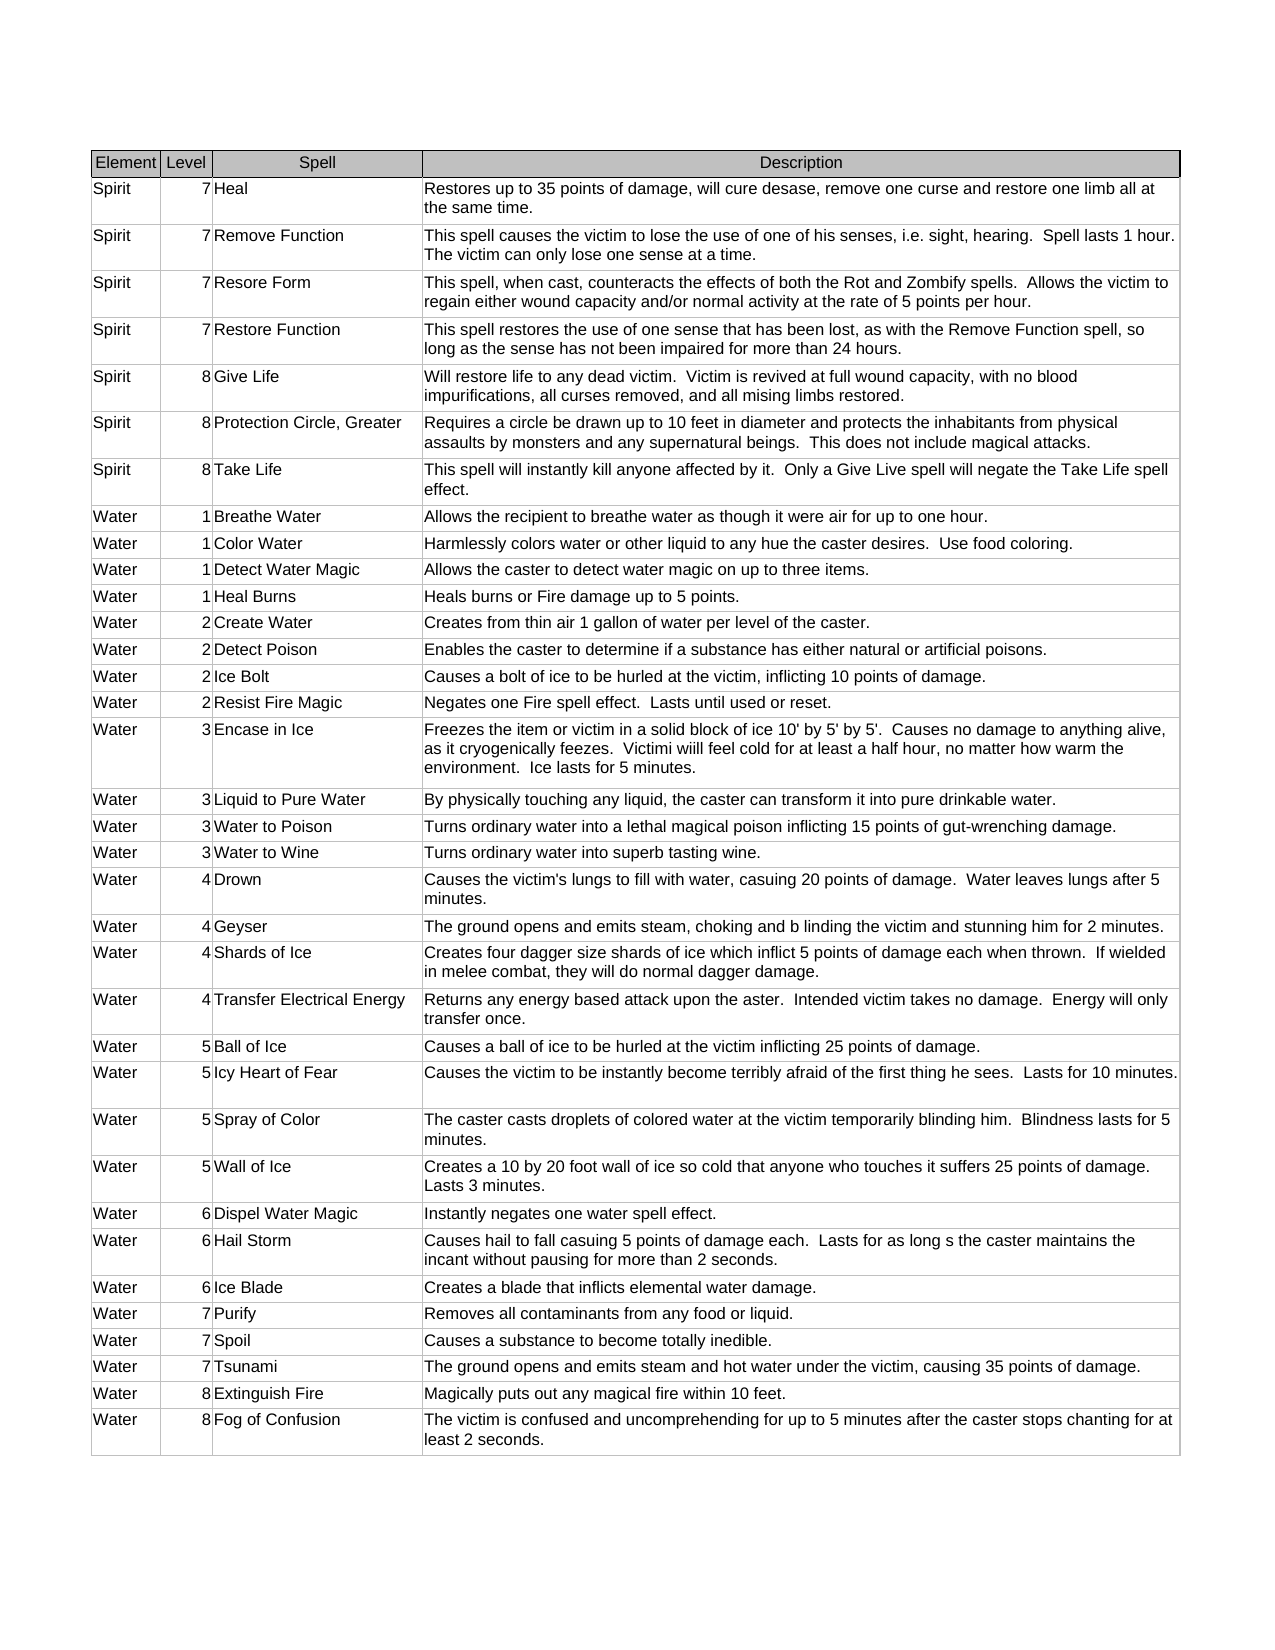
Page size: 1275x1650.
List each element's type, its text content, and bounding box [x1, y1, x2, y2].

table_cell Drown [213, 868, 422, 914]
table_cell 8 [161, 412, 212, 458]
table_cell By physically touching any liquid, the caster can transform it into pure drinkable water. [423, 789, 1179, 814]
table_cell 5 [161, 1062, 212, 1108]
table_cell Water [92, 1062, 160, 1108]
table_cell Allows the recipient to breathe water as though it were air for up to one hour. [423, 506, 1179, 531]
table_cell Allows the caster to detect water magic on up to three items. [423, 559, 1179, 584]
table_cell Heals burns or Fire damage up to 5 points. [423, 585, 1179, 611]
table_cell 6 [161, 1203, 212, 1228]
table_cell Turns ordinary water into superb tasting wine. [423, 842, 1179, 867]
table_cell Water [92, 1329, 160, 1355]
table_cell Causes the victim to be instantly become terribly afraid of the first thing he sees. Lasts for 10 minutes. [423, 1062, 1179, 1108]
table_cell Water [92, 1276, 160, 1302]
table_cell 8 [161, 459, 212, 505]
table_cell 4 [161, 868, 212, 914]
table_cell Water [92, 718, 160, 787]
table_cell Water [92, 532, 160, 558]
table_cell Spirit [92, 271, 160, 317]
table_cell Spirit [92, 225, 160, 270]
table_header Spell [213, 151, 422, 177]
table_cell Causes a substance to become totally inedible. [423, 1329, 1179, 1355]
table_cell 8 [161, 1382, 212, 1408]
table_cell 1 [161, 506, 212, 531]
table_cell Water [92, 989, 160, 1034]
table_cell Shards of Ice [213, 942, 422, 987]
table_cell Spirit [92, 412, 160, 458]
table_cell Creates from thin air 1 gallon of water per level of the caster. [423, 612, 1179, 637]
table_cell The caster casts droplets of colored water at the victim temporarily blinding him. Blindness lasts for 5 minutes. [423, 1109, 1179, 1155]
table_cell Magically puts out any magical fire within 10 feet. [423, 1382, 1179, 1408]
table_cell This spell restores the use of one sense that has been lost, as with the Remove Function spell, so long as the sense has not been impaired for more than 24 hours. [423, 318, 1179, 364]
table_cell 5 [161, 1156, 212, 1202]
table_cell Removes all contaminants from any food or liquid. [423, 1303, 1179, 1328]
table_header Level [161, 151, 212, 177]
table_cell Breathe Water [213, 506, 422, 531]
table_cell 7 [161, 1303, 212, 1328]
table_cell Water [92, 665, 160, 691]
table_cell 2 [161, 692, 212, 717]
table_cell Causes a ball of ice to be hurled at the victim inflicting 25 points of damage. [423, 1035, 1179, 1061]
table_cell Spoil [213, 1329, 422, 1355]
table_cell 4 [161, 942, 212, 987]
table_cell Restores up to 35 points of damage, will cure desase, remove one curse and restore one limb all at the same time. [423, 178, 1179, 223]
table_cell Water [92, 1229, 160, 1275]
table_cell Spirit [92, 318, 160, 364]
table_cell 3 [161, 789, 212, 814]
table_cell 5 [161, 1109, 212, 1155]
table_cell The ground opens and emits steam, choking and b linding the victim and stunning him for 2 minutes. [423, 915, 1179, 941]
table_cell Enables the caster to determine if a substance has either natural or artificial poisons. [423, 639, 1179, 664]
table_cell 7 [161, 1329, 212, 1355]
table_cell Water [92, 789, 160, 814]
table_cell 6 [161, 1276, 212, 1302]
table_cell This spell causes the victim to lose the use of one of his senses, i.e. sight, hearing. Spell lasts 1 hour. The victim can only lose one sense at a time. [423, 225, 1179, 270]
table_cell Water to Wine [213, 842, 422, 867]
table_cell Take Life [213, 459, 422, 505]
table_cell Encase in Ice [213, 718, 422, 787]
table_cell Creates four dagger size shards of ice which inflict 5 points of damage each when thrown. If wielded in melee combat, they will do normal dagger damage. [423, 942, 1179, 987]
table_cell Ball of Ice [213, 1035, 422, 1061]
table_cell Resist Fire Magic [213, 692, 422, 717]
table_cell Geyser [213, 915, 422, 941]
table_cell Water [92, 585, 160, 611]
table_cell Creates a blade that inflicts elemental water damage. [423, 1276, 1179, 1302]
table_cell Water [92, 1156, 160, 1202]
table_cell Water [92, 815, 160, 841]
table_cell 8 [161, 1409, 212, 1455]
table_cell Water [92, 559, 160, 584]
table_cell Water [92, 1409, 160, 1455]
table_cell Freezes the item or victim in a solid block of ice 10' by 5' by 5'. Causes no damage to anything alive, as it cryogenically feezes. Victimi wiill feel cold for at least a half hour, no matter how warm the environment. Ice lasts for 5 minutes. [423, 718, 1179, 787]
table_cell 4 [161, 915, 212, 941]
table_cell Spirit [92, 178, 160, 223]
table_cell Ice Blade [213, 1276, 422, 1302]
table_cell Hail Storm [213, 1229, 422, 1275]
table_header Element [92, 151, 160, 177]
table_cell Water [92, 639, 160, 664]
table_cell 5 [161, 1035, 212, 1061]
table_cell Water [92, 506, 160, 531]
table_cell Water [92, 1203, 160, 1228]
table_header Description [423, 151, 1179, 177]
table_cell 2 [161, 639, 212, 664]
table_cell 7 [161, 178, 212, 223]
table_cell Creates a 10 by 20 foot wall of ice so cold that anyone who touches it suffers 25 points of damage. Lasts 3 minutes. [423, 1156, 1179, 1202]
table_cell 6 [161, 1229, 212, 1275]
table_cell Water to Poison [213, 815, 422, 841]
table_cell Spirit [92, 459, 160, 505]
table_cell Water [92, 1303, 160, 1328]
table_cell Wall of Ice [213, 1156, 422, 1202]
table_cell Water [92, 942, 160, 987]
table_cell Spirit [92, 365, 160, 411]
table_cell 7 [161, 318, 212, 364]
table_cell Heal Burns [213, 585, 422, 611]
table_cell Icy Heart of Fear [213, 1062, 422, 1108]
table_cell 4 [161, 989, 212, 1034]
table_cell Protection Circle, Greater [213, 412, 422, 458]
table_cell Color Water [213, 532, 422, 558]
table_cell 3 [161, 815, 212, 841]
table_cell 1 [161, 559, 212, 584]
table_cell 8 [161, 365, 212, 411]
table_cell Water [92, 1035, 160, 1061]
table_cell Causes the victim's lungs to fill with water, casuing 20 points of damage. Water leaves lungs after 5 minutes. [423, 868, 1179, 914]
table_cell 1 [161, 585, 212, 611]
table_cell Water [92, 868, 160, 914]
table_cell Negates one Fire spell effect. Lasts until used or reset. [423, 692, 1179, 717]
table_cell 1 [161, 532, 212, 558]
table_cell The ground opens and emits steam and hot water under the victim, causing 35 points of damage. [423, 1356, 1179, 1381]
table_cell Purify [213, 1303, 422, 1328]
table_cell 7 [161, 1356, 212, 1381]
table_cell This spell, when cast, counteracts the effects of both the Rot and Zombify spells. Allows the victim to regain either wound capacity and/or normal activity at the rate of 5 points per hour. [423, 271, 1179, 317]
table_cell This spell will instantly kill anyone affected by it. Only a Give Live spell will negate the Take Life spell effect. [423, 459, 1179, 505]
table_cell Water [92, 1382, 160, 1408]
table_cell Liquid to Pure Water [213, 789, 422, 814]
table_cell Water [92, 692, 160, 717]
table_cell Water [92, 842, 160, 867]
table_cell Resore Form [213, 271, 422, 317]
table_cell Restore Function [213, 318, 422, 364]
table_cell Causes hail to fall casuing 5 points of damage each. Lasts for as long s the caster maintains the incant without pausing for more than 2 seconds. [423, 1229, 1179, 1275]
table_cell Dispel Water Magic [213, 1203, 422, 1228]
table_cell Requires a circle be drawn up to 10 feet in diameter and protects the inhabitants from physical assaults by monsters and any supernatural beings. This does not include magical attacks. [423, 412, 1179, 458]
table_cell Water [92, 612, 160, 637]
table_cell 2 [161, 612, 212, 637]
table_cell Harmlessly colors water or other liquid to any hue the caster desires. Use food coloring. [423, 532, 1179, 558]
table_cell 2 [161, 665, 212, 691]
table_cell Water [92, 1109, 160, 1155]
table_cell Give Life [213, 365, 422, 411]
table_cell Causes a bolt of ice to be hurled at the victim, inflicting 10 points of damage. [423, 665, 1179, 691]
table_cell The victim is confused and uncomprehending for up to 5 minutes after the caster stops chanting for at least 2 seconds. [423, 1409, 1179, 1455]
table_cell Ice Bolt [213, 665, 422, 691]
table_cell Detect Water Magic [213, 559, 422, 584]
table_cell Create Water [213, 612, 422, 637]
table_cell Heal [213, 178, 422, 223]
table_cell Water [92, 1356, 160, 1381]
table_cell Water [92, 915, 160, 941]
table_cell 3 [161, 718, 212, 787]
table_cell Will restore life to any dead victim. Victim is revived at full wound capacity, with no blood impurifications, all curses removed, and all mising limbs restored. [423, 365, 1179, 411]
table_cell 7 [161, 225, 212, 270]
table_cell Extinguish Fire [213, 1382, 422, 1408]
table_cell Detect Poison [213, 639, 422, 664]
table_cell Transfer Electrical Energy [213, 989, 422, 1034]
table_cell Turns ordinary water into a lethal magical poison inflicting 15 points of gut-wrenching damage. [423, 815, 1179, 841]
table_cell Remove Function [213, 225, 422, 270]
table_cell Instantly negates one water spell effect. [423, 1203, 1179, 1228]
table_cell 7 [161, 271, 212, 317]
table_cell 3 [161, 842, 212, 867]
table_cell Returns any energy based attack upon the aster. Intended victim takes no damage. Energy will only transfer once. [423, 989, 1179, 1034]
table_cell Tsunami [213, 1356, 422, 1381]
table_cell Spray of Color [213, 1109, 422, 1155]
table_cell Fog of Confusion [213, 1409, 422, 1455]
